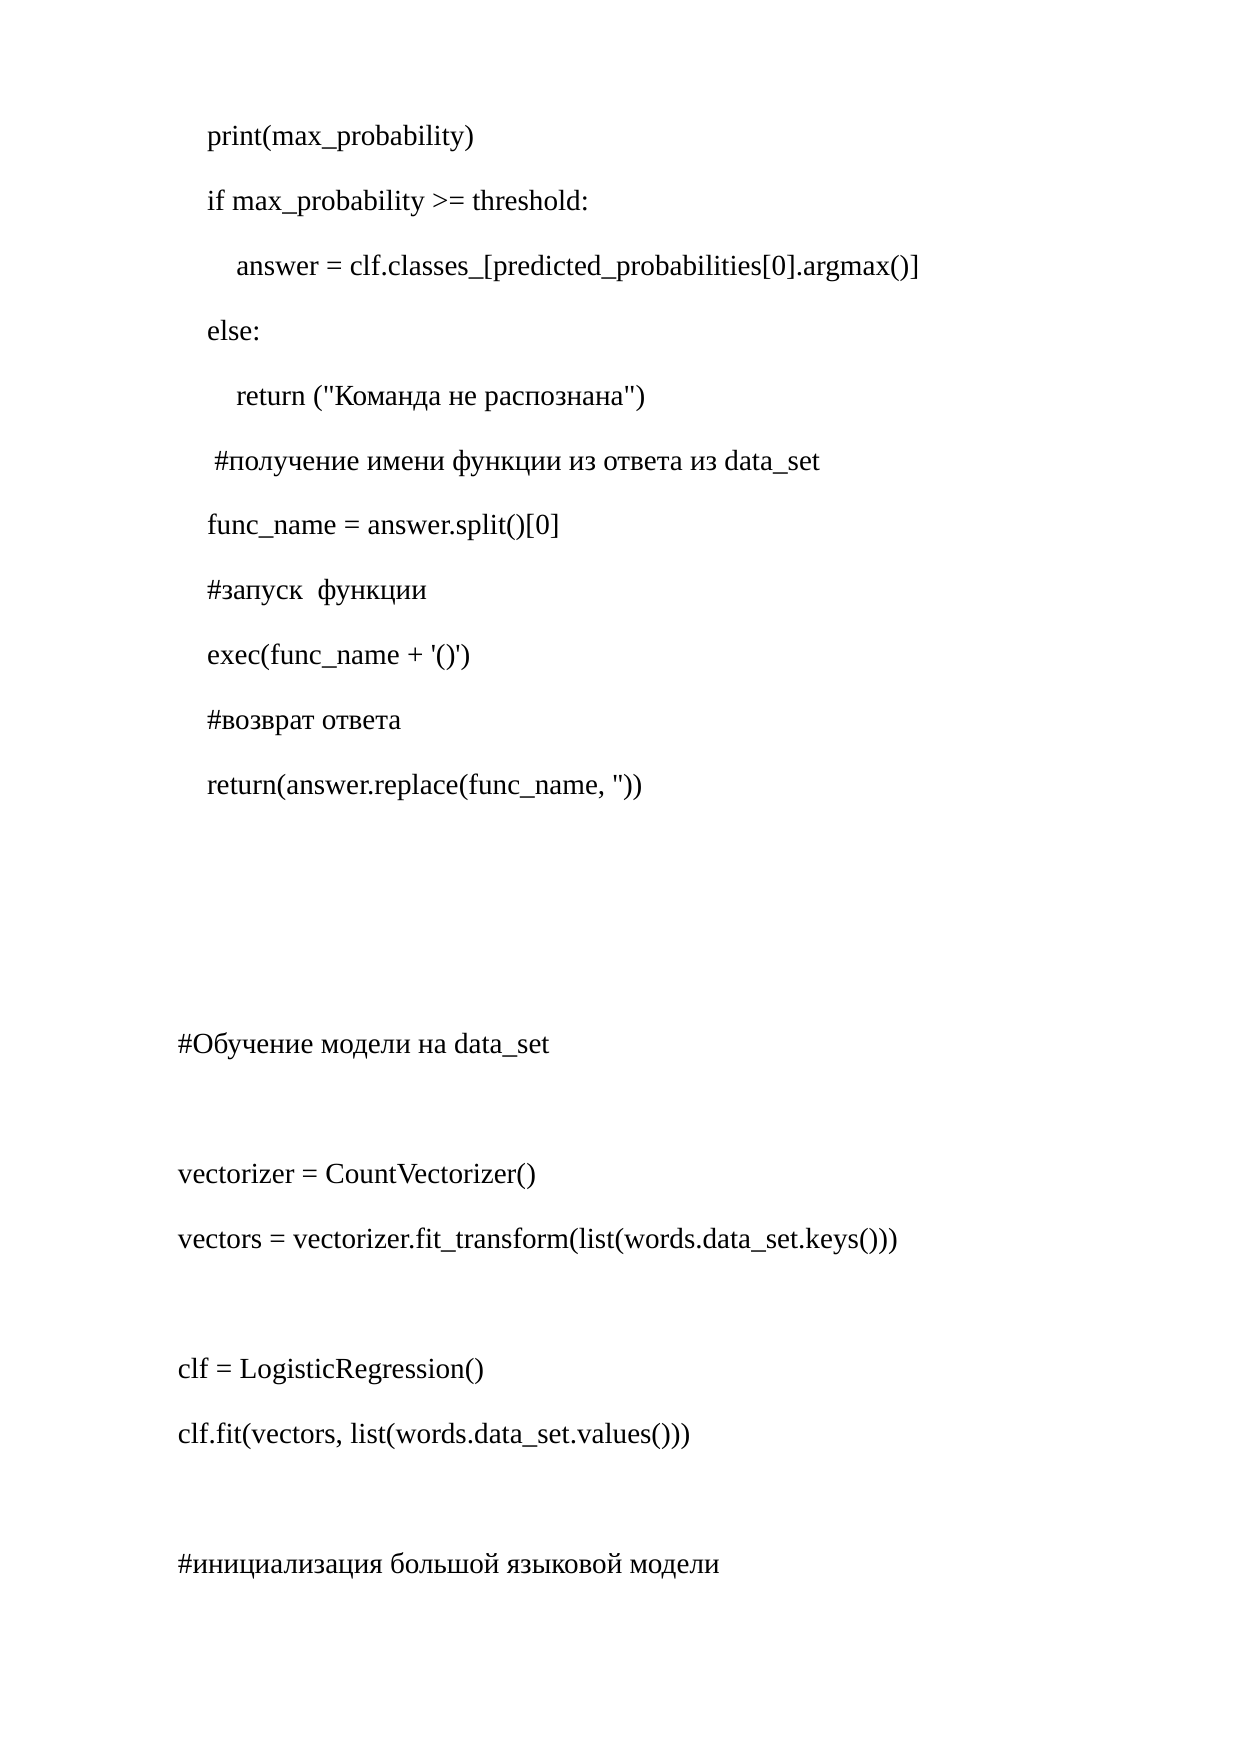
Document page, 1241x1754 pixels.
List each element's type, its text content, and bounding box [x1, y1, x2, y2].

text #запуск функции [178, 572, 1182, 606]
text clf = LogisticRegression() [178, 1351, 1182, 1385]
text return(answer.replace(func_name, '')) [178, 767, 1182, 801]
text exec(func_name + '()') [178, 637, 1182, 671]
text print(max_probability) [178, 118, 1182, 152]
text #инициализация большой языковой модели [178, 1546, 1182, 1579]
text #возврат ответа [178, 702, 1182, 736]
text #получение имени функции из ответа из data_set [178, 443, 1182, 476]
text #Обучение модели на data_set [178, 1027, 1182, 1060]
text answer = clf.classes_[predicted_probabilities[0].argmax()] [178, 248, 1182, 281]
text return ("Команда не распознана") [178, 378, 1182, 411]
text vectorizer = CountVectorizer() [178, 1156, 1182, 1190]
text else: [178, 313, 1182, 346]
text if max_probability >= threshold: [178, 183, 1182, 217]
text func_name = answer.split()[0] [178, 507, 1182, 541]
text vectors = vectorizer.fit_transform(list(words.data_set.keys())) [178, 1221, 1182, 1255]
text clf.fit(vectors, list(words.data_set.values())) [178, 1416, 1182, 1449]
